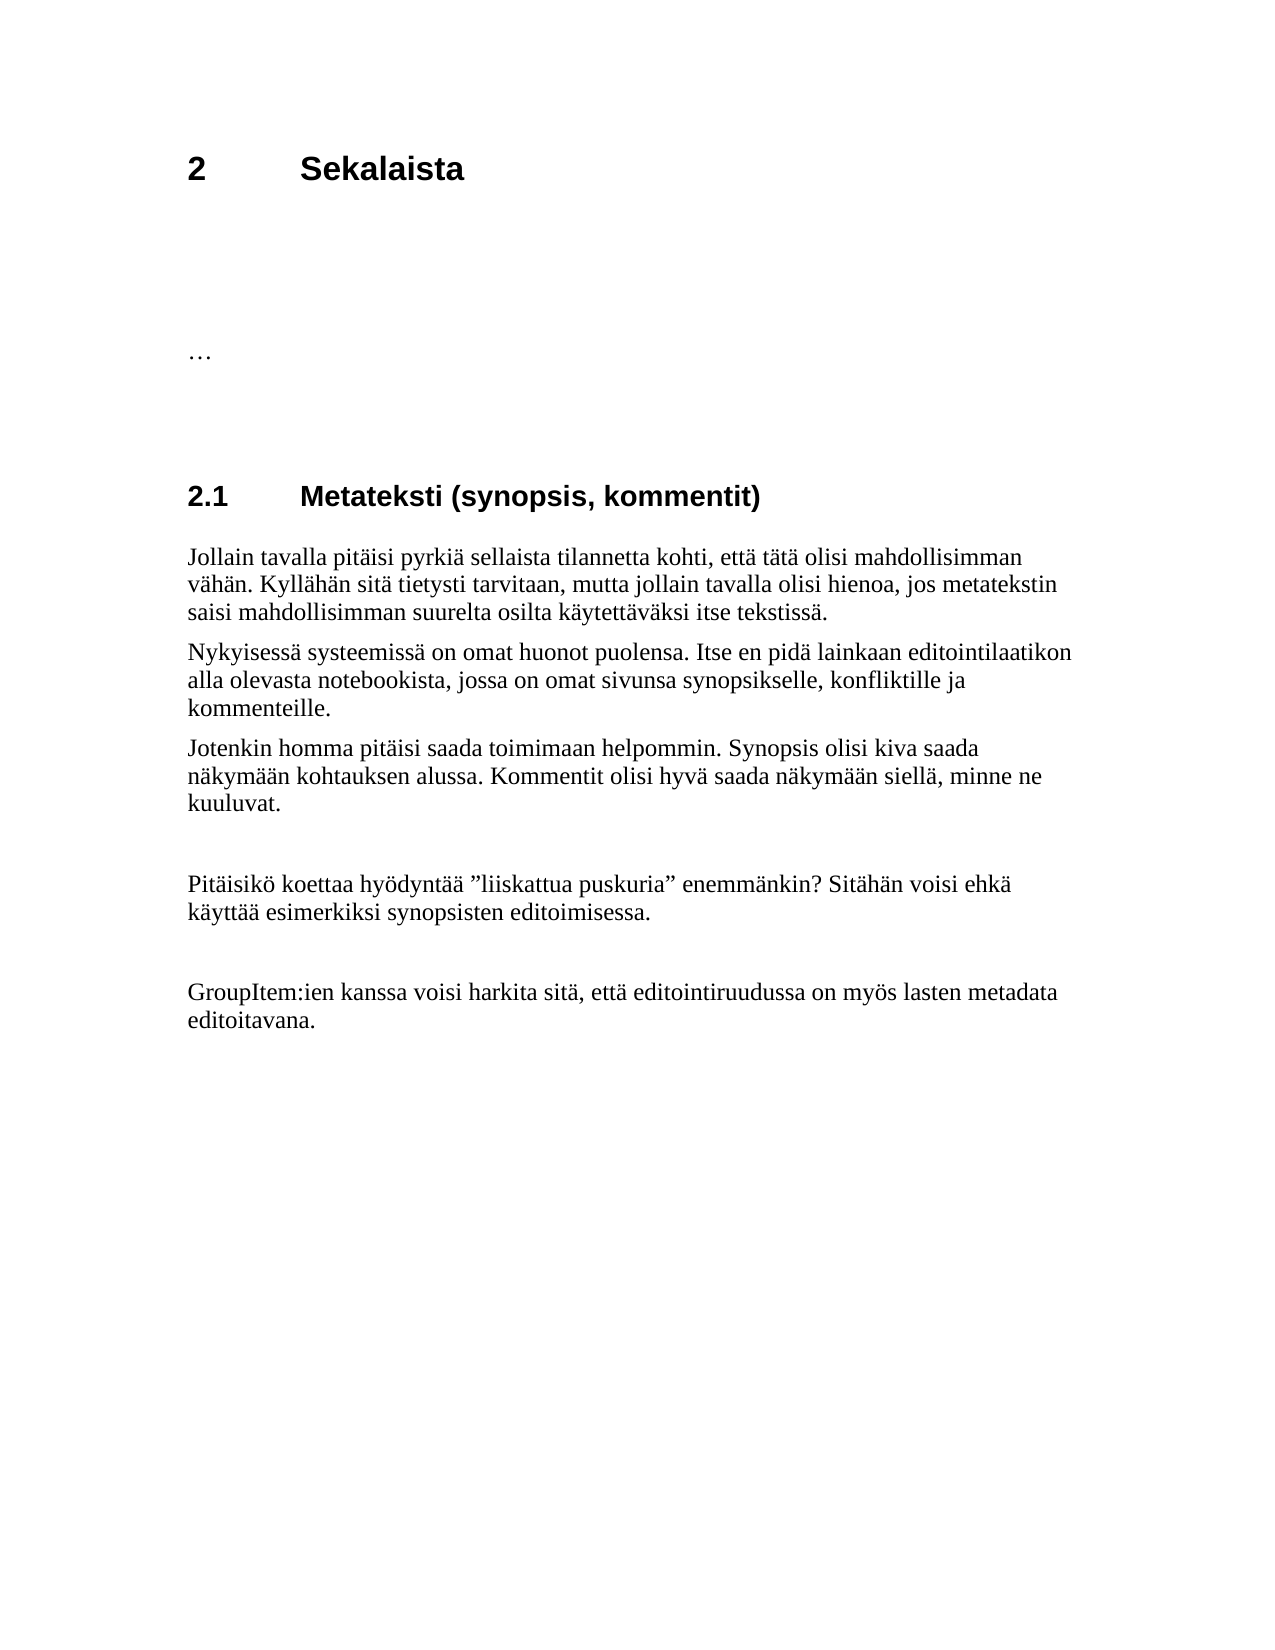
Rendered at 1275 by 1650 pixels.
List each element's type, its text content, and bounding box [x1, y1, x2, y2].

subtitle Metateksti (synopsis, kommentit) [187, 480, 1087, 513]
subtitle Sekalaista [187, 150, 1087, 187]
text Nykyisessä systeemissä on omat huonot puolensa. Itse en pidä lainkaan editointilaatikon alla olevasta notebookista, jossa on omat sivunsa synopsikselle, konfliktille ja kommenteille. [187, 638, 1087, 722]
text Pitäisikö koettaa hyödyntää ”liiskattua puskuria” enemmänkin? Sitähän voisi ehkä käyttää esimerkiksi synopsisten editoimisessa. [187, 870, 1087, 925]
text Jollain tavalla pitäisi pyrkiä sellaista tilannetta kohti, että tätä olisi mahdollisimman vähän. Kyllähän sitä tietysti tarvitaan, mutta jollain tavalla olisi hienoa, jos metatekstin saisi mahdollisimman suurelta osilta käytettäväksi itse tekstissä. [187, 543, 1087, 626]
text GroupItem:ien kanssa voisi harkita sitä, että editointiruudussa on myös lasten metadata editoitavana. [187, 978, 1087, 1033]
text … [187, 337, 1087, 365]
text Jotenkin homma pitäisi saada toimimaan helpommin. Synopsis olisi kiva saada näkymään kohtauksen alussa. Kommentit olisi hyvä saada näkymään siellä, minne ne kuuluvat. [187, 734, 1087, 817]
